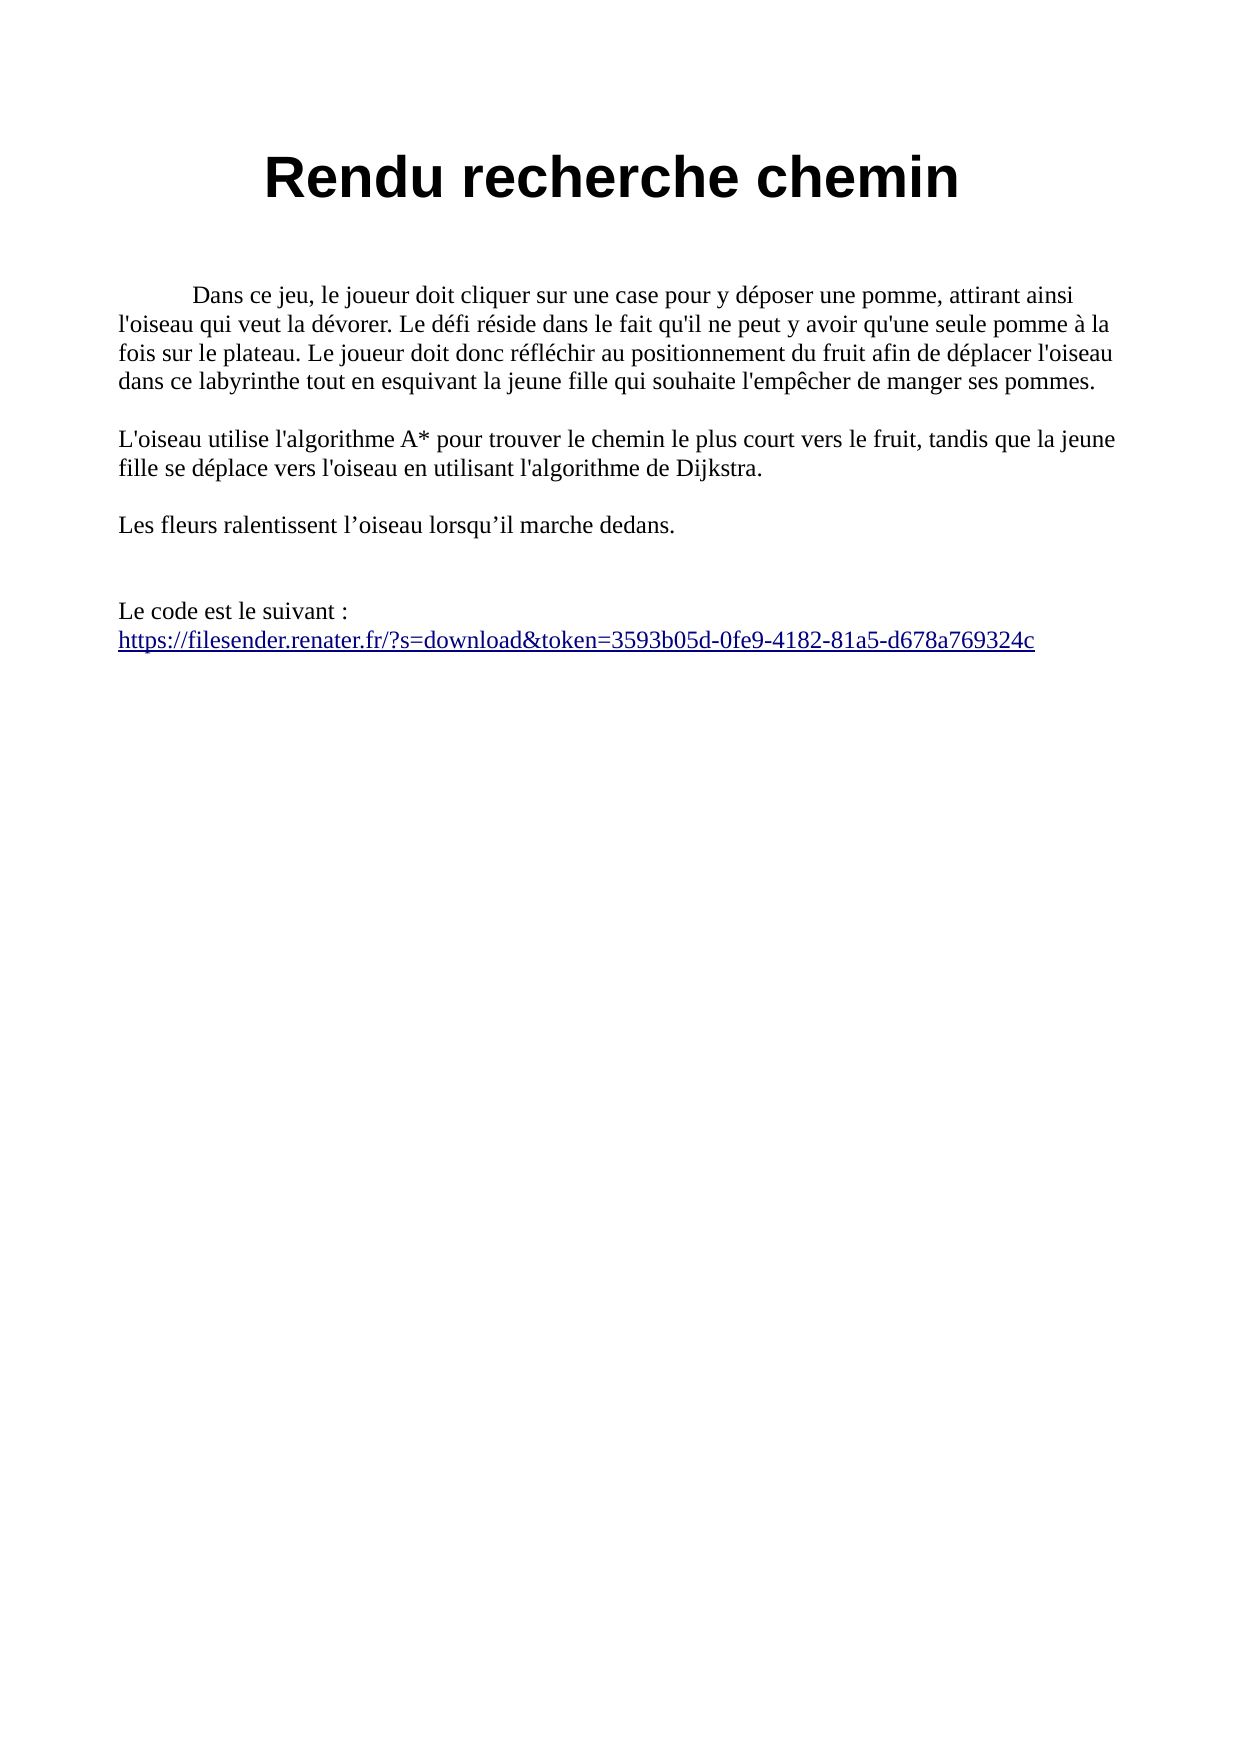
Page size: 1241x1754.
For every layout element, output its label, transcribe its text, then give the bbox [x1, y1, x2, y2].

title Rendu recherche chemin [118, 143, 1122, 210]
text L'oiseau utilise l'algorithme A* pour trouver le chemin le plus court vers le fruit, tandis que la jeune fille se déplace vers l'oiseau en utilisant l'algorithme de Dijkstra. [118, 424, 1122, 481]
text Dans ce jeu, le joueur doit cliquer sur une case pour y déposer une pomme, attirant ainsi l'oiseau qui veut la dévorer. Le défi réside dans le fait qu'il ne peut y avoir qu'une seule pomme à la fois sur le plateau. Le joueur doit donc réfléchir au positionnement du fruit afin de déplacer l'oiseau dans ce labyrinthe tout en esquivant la jeune fille qui souhaite l'empêcher de manger ses pommes. [118, 280, 1122, 395]
text Le code est le suivant : [118, 596, 1122, 625]
text https://filesender.renater.fr/?s=download&token=3593b05d-0fe9-4182-81a5-d678a769324c [118, 625, 1122, 654]
text Les fleurs ralentissent l’oiseau lorsqu’il marche dedans. [118, 510, 1122, 539]
